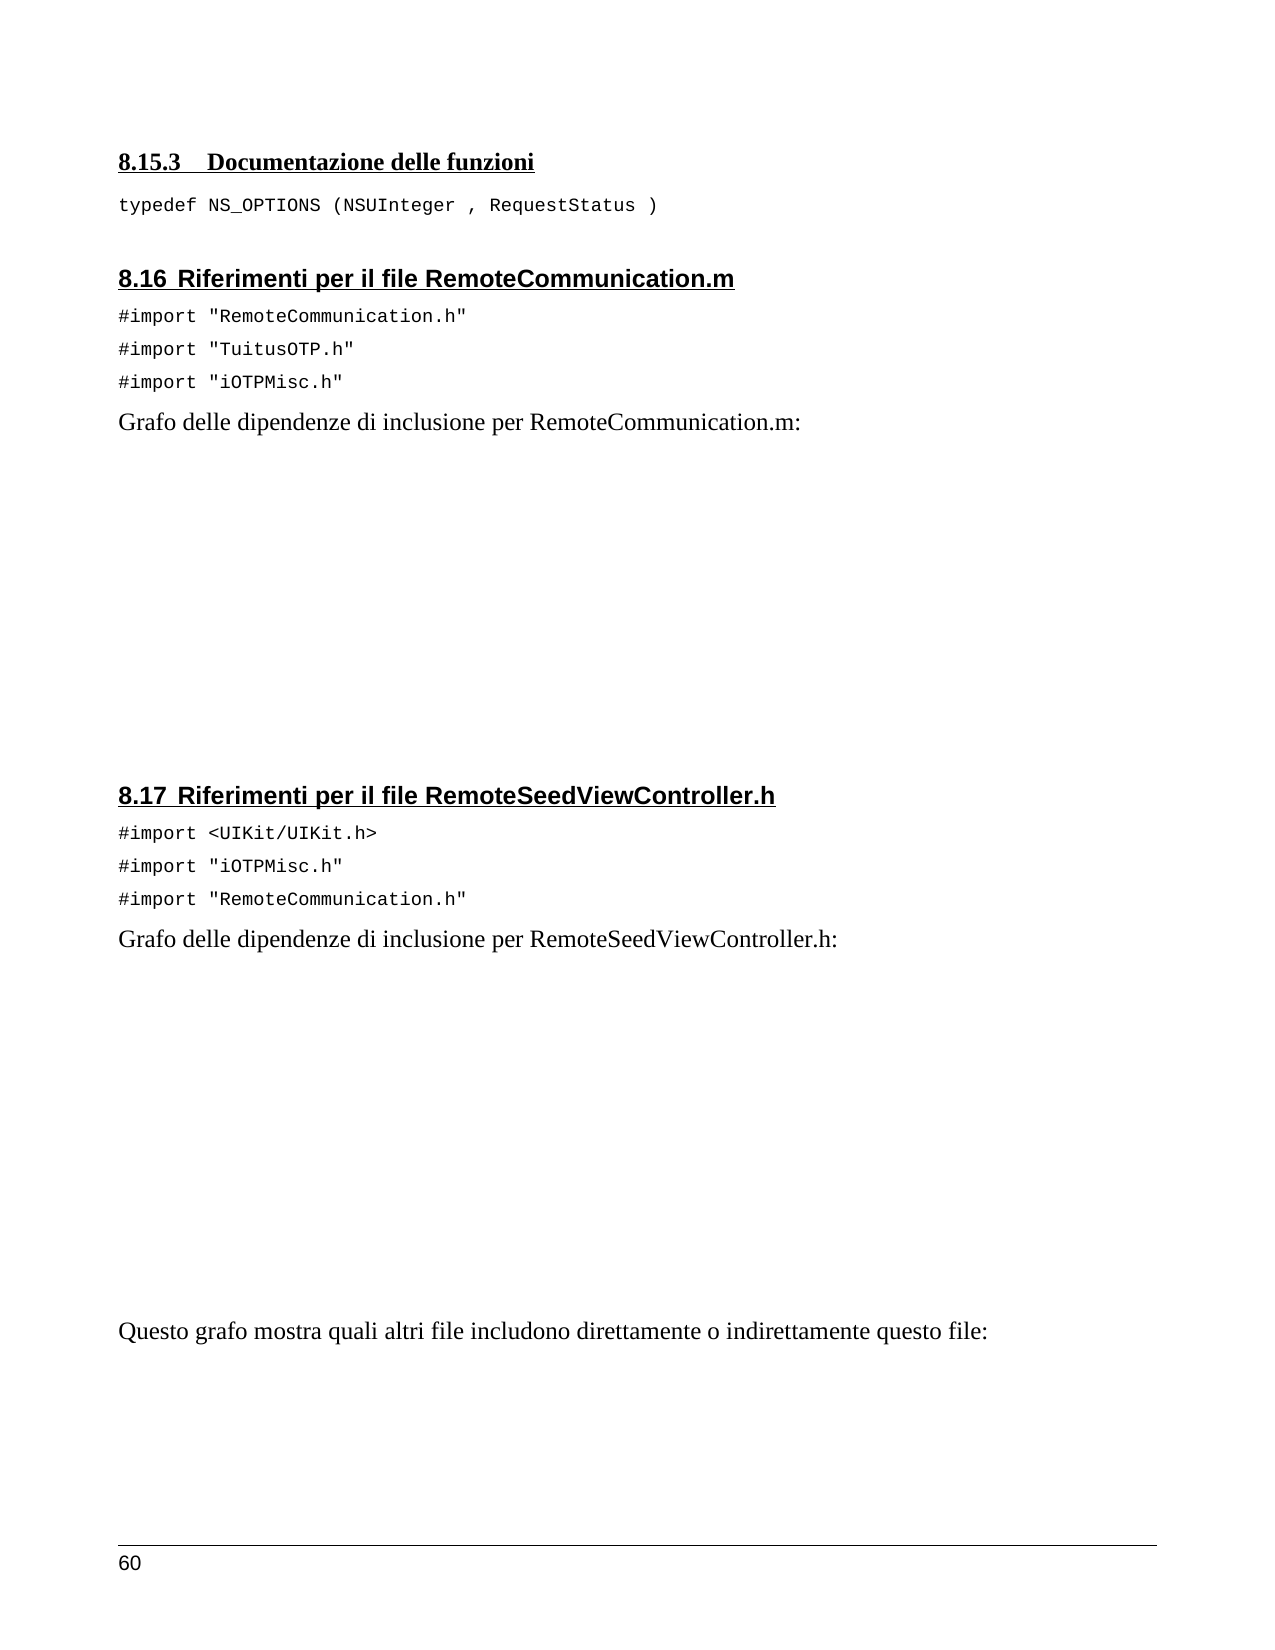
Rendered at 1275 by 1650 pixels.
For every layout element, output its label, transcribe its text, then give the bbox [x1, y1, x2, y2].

subtitle #import "iOTPMisc.h" [118, 373, 1157, 394]
subtitle Documentazione delle funzioni [118, 148, 1157, 175]
subtitle Riferimenti per il file RemoteSeedViewController.h [118, 782, 1157, 810]
subtitle Riferimenti per il file RemoteCommunication.m [118, 265, 1157, 293]
text Grafo delle dipendenze di inclusione per RemoteSeedViewController.h: [118, 925, 1157, 952]
text Questo grafo mostra quali altri file includono direttamente o indirettamente questo file: [118, 1317, 1157, 1345]
subtitle #import <UIKit/UIKit.h> [118, 824, 1157, 845]
subtitle #import "RemoteCommunication.h" [118, 890, 1157, 911]
subtitle typedef NS_OPTIONS (NSUInteger , RequestStatus ) [118, 196, 1157, 217]
subtitle #import "RemoteCommunication.h" [118, 307, 1157, 328]
subtitle #import "TuitusOTP.h" [118, 340, 1157, 361]
text Grafo delle dipendenze di inclusione per RemoteCommunication.m: [118, 408, 1157, 436]
subtitle #import "iOTPMisc.h" [118, 857, 1157, 878]
